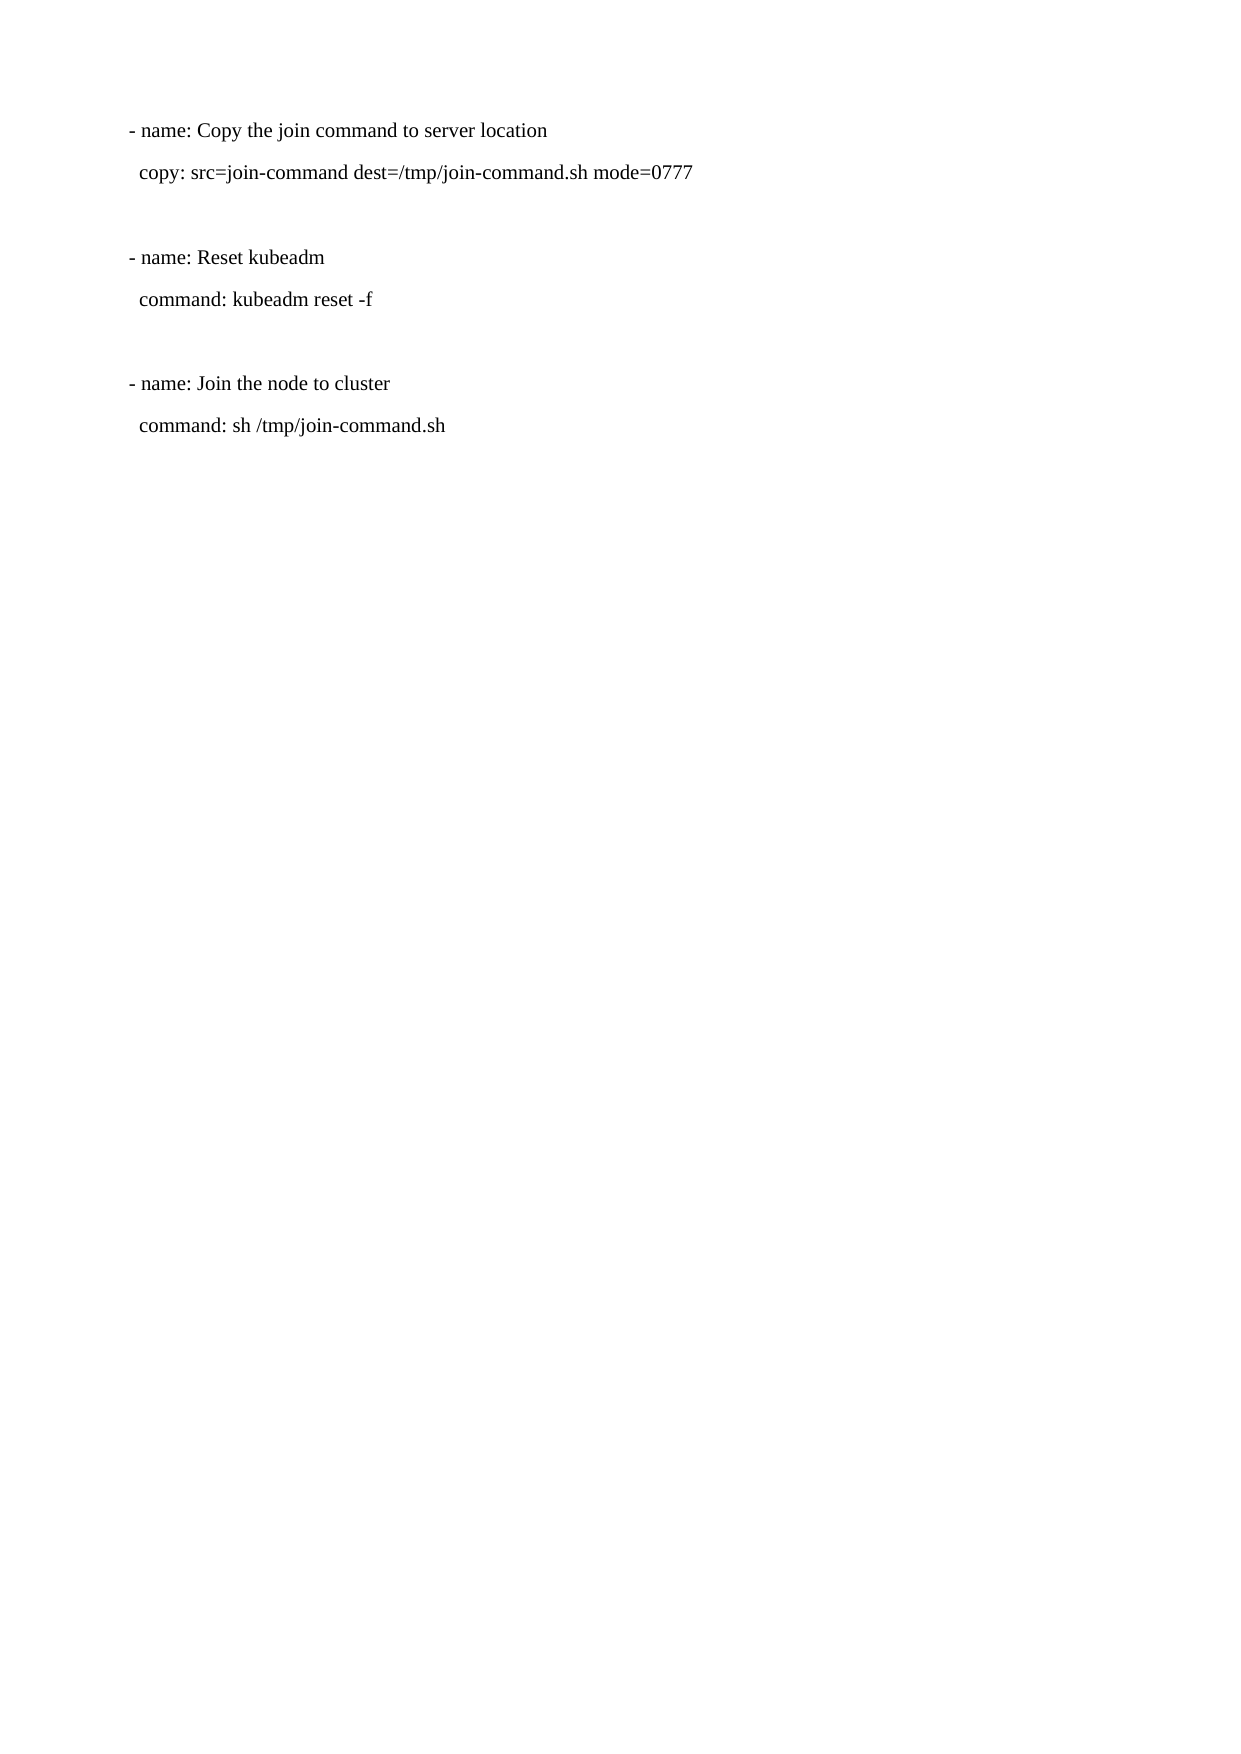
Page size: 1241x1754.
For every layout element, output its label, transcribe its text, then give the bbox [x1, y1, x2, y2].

text - name: Reset kubeadm [118, 245, 1122, 269]
text command: sh /tmp/join-command.sh [118, 413, 1122, 437]
text - name: Join the node to cluster [118, 371, 1122, 395]
text - name: Copy the join command to server location [118, 118, 1122, 142]
text copy: src=join-command dest=/tmp/join-command.sh mode=0777 [118, 160, 1122, 184]
text command: kubeadm reset -f [118, 287, 1122, 311]
